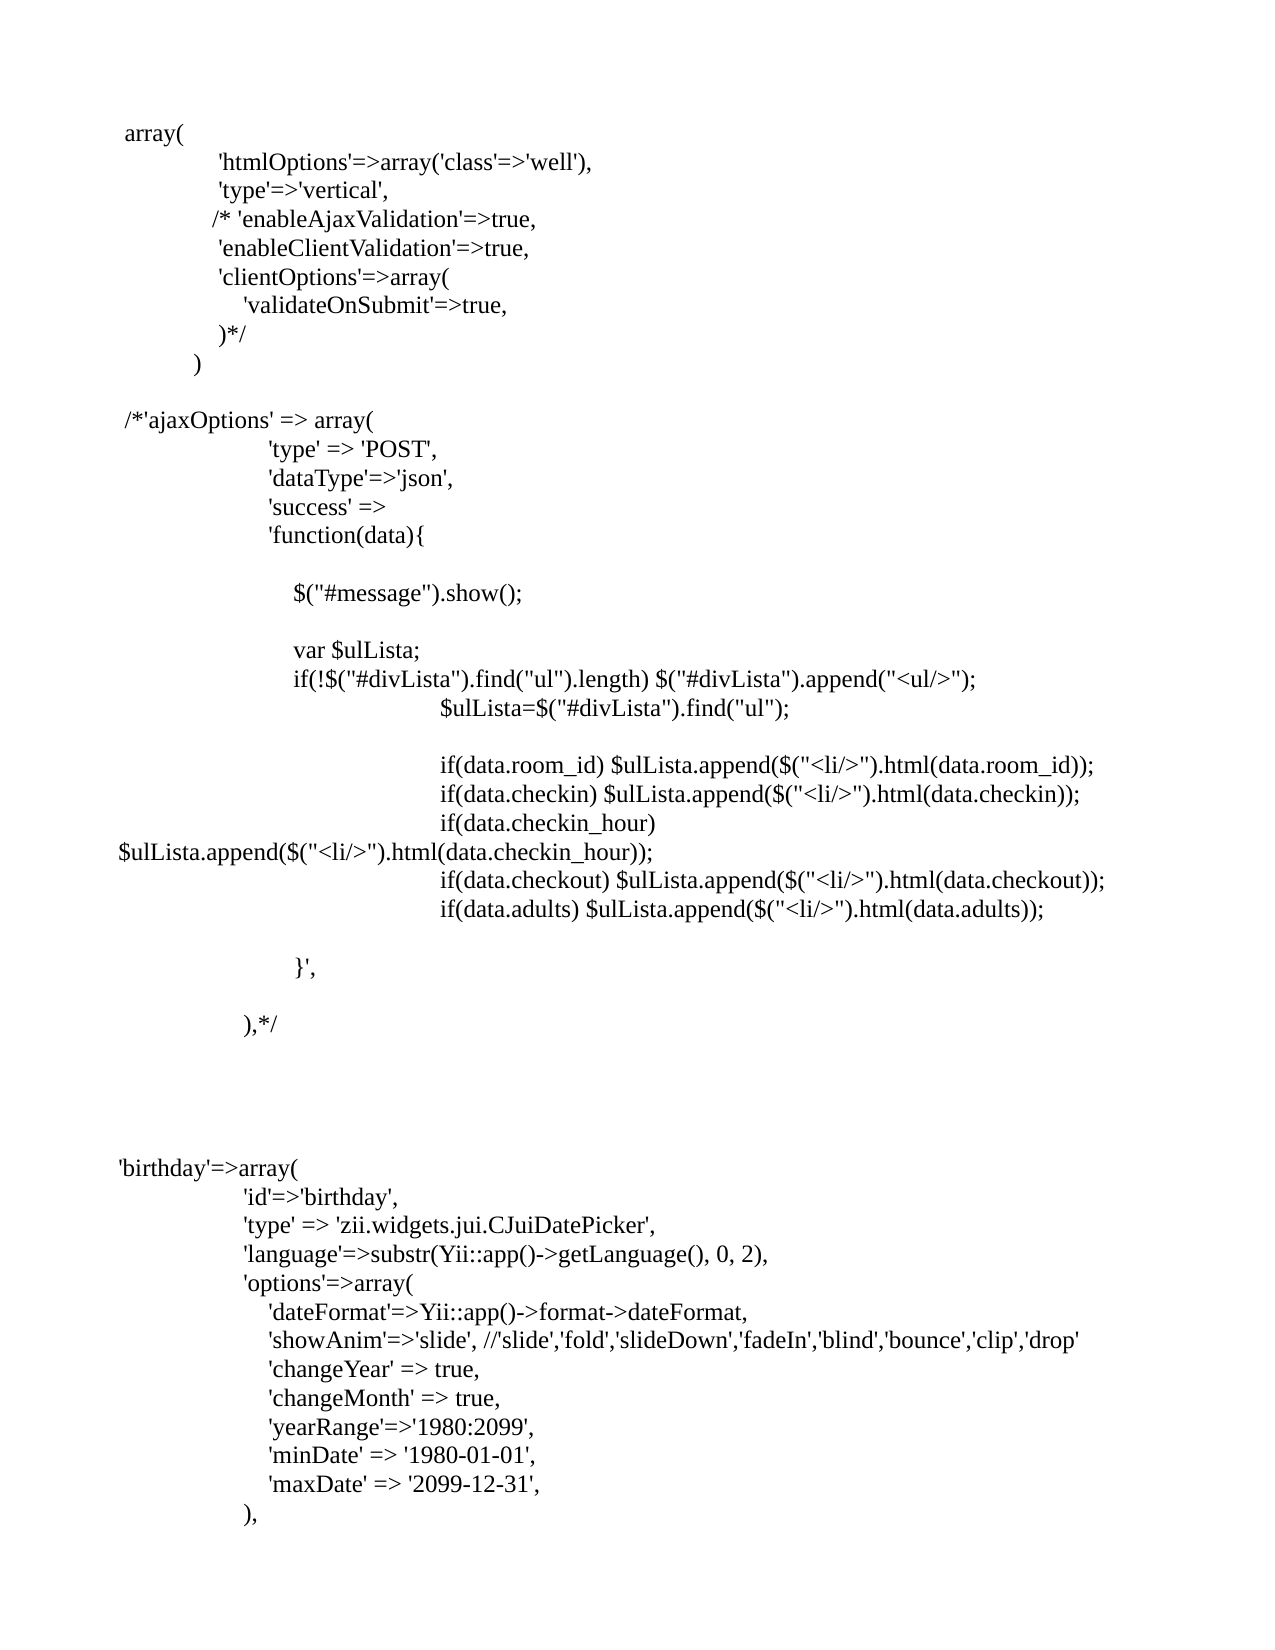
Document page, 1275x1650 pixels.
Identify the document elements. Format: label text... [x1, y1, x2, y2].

text 'minDate' => '1980-01-01', [118, 1441, 1157, 1469]
text 'function(data){ [118, 521, 1157, 549]
text ), [118, 1498, 1157, 1527]
text 'options'=>array( [118, 1268, 1157, 1297]
text if(data.checkout) $ulLista.append($("<li/>").html(data.checkout)); [118, 866, 1157, 894]
text 'type' => 'zii.widgets.jui.CJuiDatePicker', [118, 1211, 1157, 1239]
text 'enableClientValidation'=>true, [118, 233, 1157, 262]
text ) [118, 348, 1157, 377]
text if(data.checkin_hour) $ulLista.append($("<li/>").html(data.checkin_hour)); [118, 808, 1157, 866]
text var $ulLista; [118, 636, 1157, 664]
text ),*/ [118, 1009, 1157, 1038]
text )*/ [118, 319, 1157, 348]
text 'yearRange'=>'1980:2099', [118, 1412, 1157, 1441]
text 'showAnim'=>'slide', //'slide','fold','slideDown','fadeIn','blind','bounce','clip','drop' [118, 1326, 1157, 1354]
text 'htmlOptions'=>array('class'=>'well'), [118, 147, 1157, 176]
text /* 'enableAjaxValidation'=>true, [118, 204, 1157, 233]
text $ulLista=$("#divLista").find("ul"); [118, 693, 1157, 722]
text if(!$("#divLista").find("ul").length) $("#divLista").append("<ul/>"); [118, 664, 1157, 693]
text if(data.checkin) $ulLista.append($("<li/>").html(data.checkin)); [118, 779, 1157, 808]
text $("#message").show(); [118, 578, 1157, 607]
text 'clientOptions'=>array( [118, 262, 1157, 291]
text 'success' => [118, 492, 1157, 521]
text 'validateOnSubmit'=>true, [118, 291, 1157, 319]
text if(data.adults) $ulLista.append($("<li/>").html(data.adults)); [118, 894, 1157, 923]
text 'birthday'=>array( [118, 1153, 1157, 1182]
text }', [118, 952, 1157, 981]
text 'dateFormat'=>Yii::app()->format->dateFormat, [118, 1297, 1157, 1326]
text if(data.room_id) $ulLista.append($("<li/>").html(data.room_id)); [118, 751, 1157, 779]
text 'id'=>'birthday', [118, 1182, 1157, 1211]
text 'type'=>'vertical', [118, 176, 1157, 204]
text 'changeYear' => true, [118, 1354, 1157, 1383]
text 'changeMonth' => true, [118, 1383, 1157, 1412]
text 'type' => 'POST', [118, 434, 1157, 463]
text 'maxDate' => '2099-12-31', [118, 1469, 1157, 1498]
text array( [118, 118, 1157, 147]
text 'dataType'=>'json', [118, 463, 1157, 492]
text /*'ajaxOptions' => array( [118, 406, 1157, 434]
text 'language'=>substr(Yii::app()->getLanguage(), 0, 2), [118, 1239, 1157, 1268]
